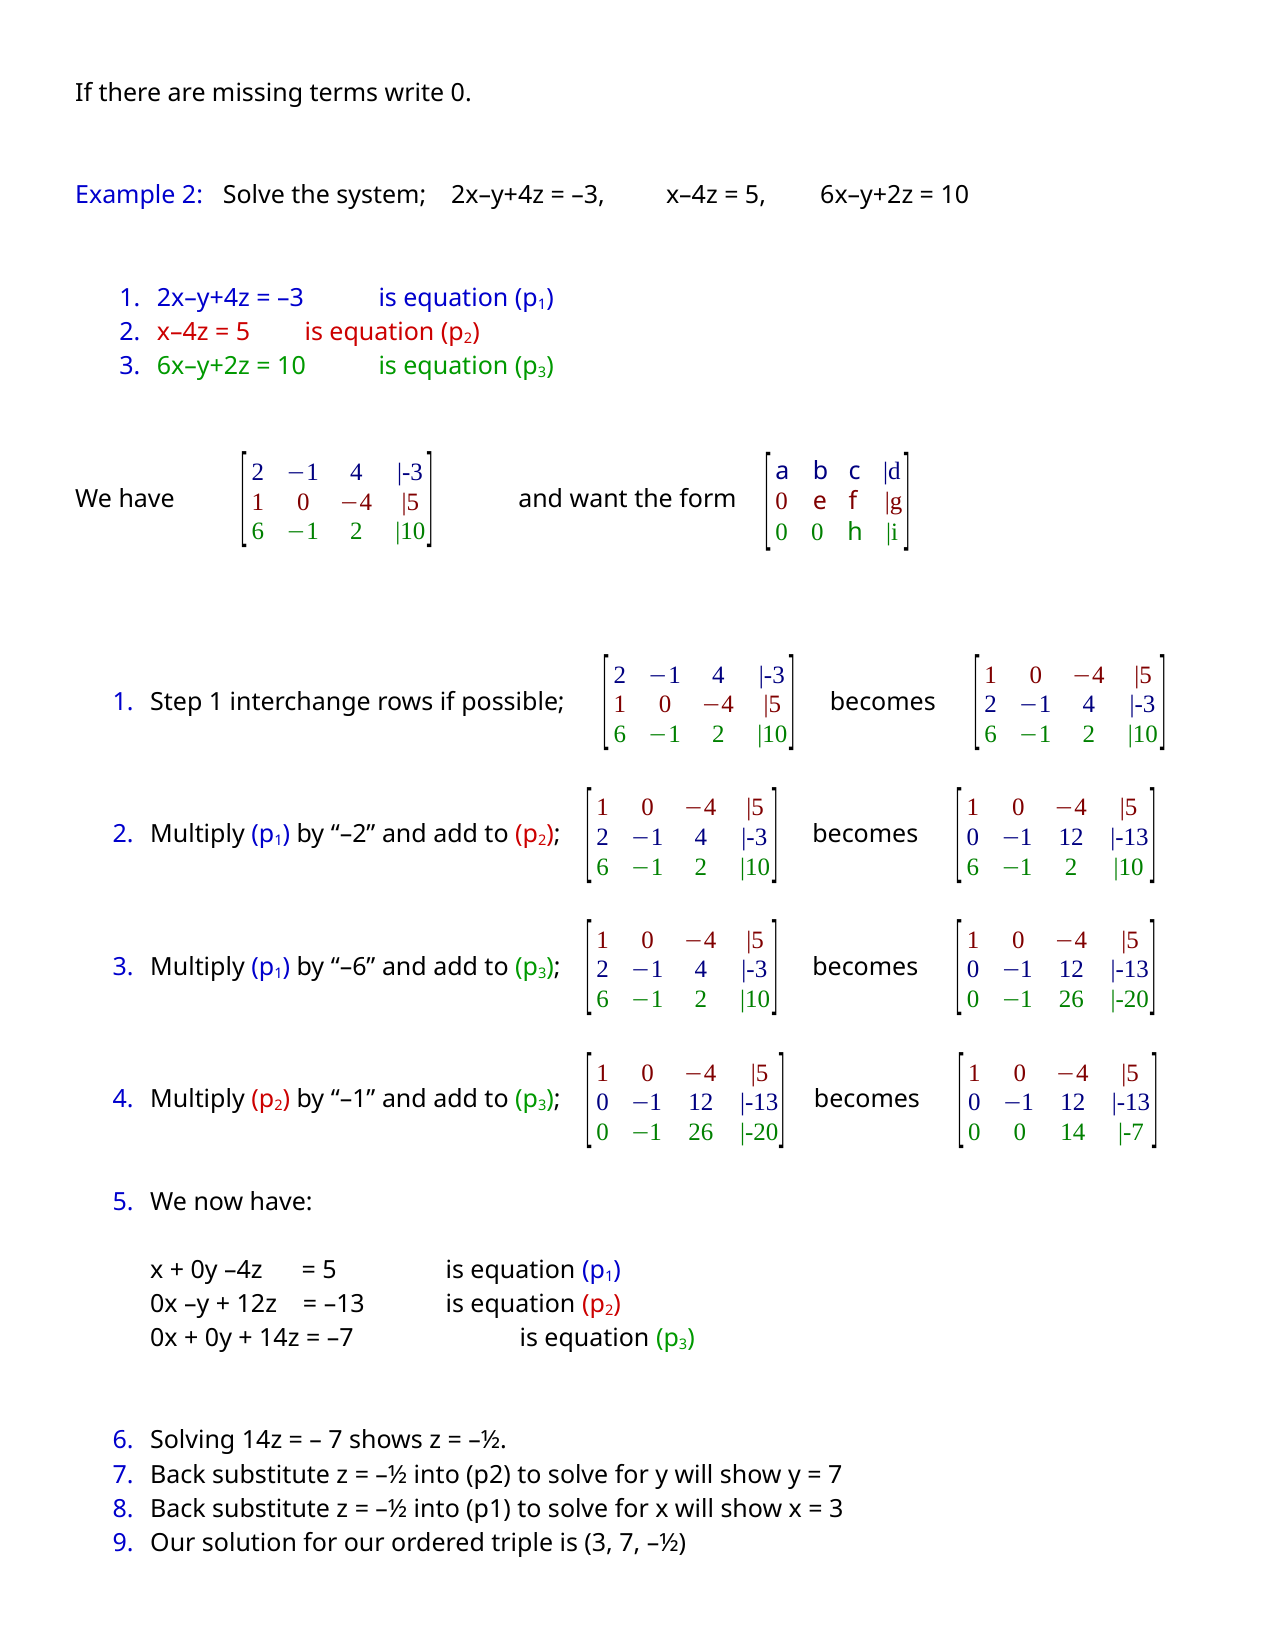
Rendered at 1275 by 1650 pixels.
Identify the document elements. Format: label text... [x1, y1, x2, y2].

list Multiply (p1) by “–6” and add to (p3); becomes [112, 918, 1200, 1017]
list 2x–y+4z = –3 is equation (p1) [119, 279, 1200, 313]
list 6x–y+2z = 10 is equation (p3) [119, 347, 1200, 382]
list Back substitute z = –½ into (p2) to solve for y will show y = 7 [112, 1456, 1200, 1490]
list 0x + 0y + 14z = –7 is equation (p3) [112, 1320, 1200, 1354]
list Back substitute z = –½ into (p1) to solve for x will show x = 3 [112, 1490, 1200, 1524]
text We have and want the form [75, 450, 1200, 551]
text Example 2: Solve the system; 2x–y+4z = –3, x–4z = 5, 6x–y+2z = 10 [75, 177, 1200, 211]
list x–4z = 5 is equation (p2) [119, 313, 1200, 347]
list 0x –y + 12z = –13 is equation (p2) [112, 1286, 1200, 1320]
list Multiply (p1) by “–2” and add to (p2); becomes [112, 786, 1200, 884]
list Multiply (p2) by “–1” and add to (p3); becomes [112, 1051, 1200, 1150]
text If there are missing terms write 0. [75, 75, 1200, 109]
list Step 1 interchange rows if possible; becomes [112, 653, 1200, 752]
list x + 0y –4z = 5 is equation (p1) [112, 1252, 1200, 1286]
list Our solution for our ordered triple is (3, 7, –½) [112, 1524, 1200, 1558]
list We now have: [112, 1184, 1200, 1218]
list Solving 14z = – 7 shows z = –½. [112, 1422, 1200, 1456]
